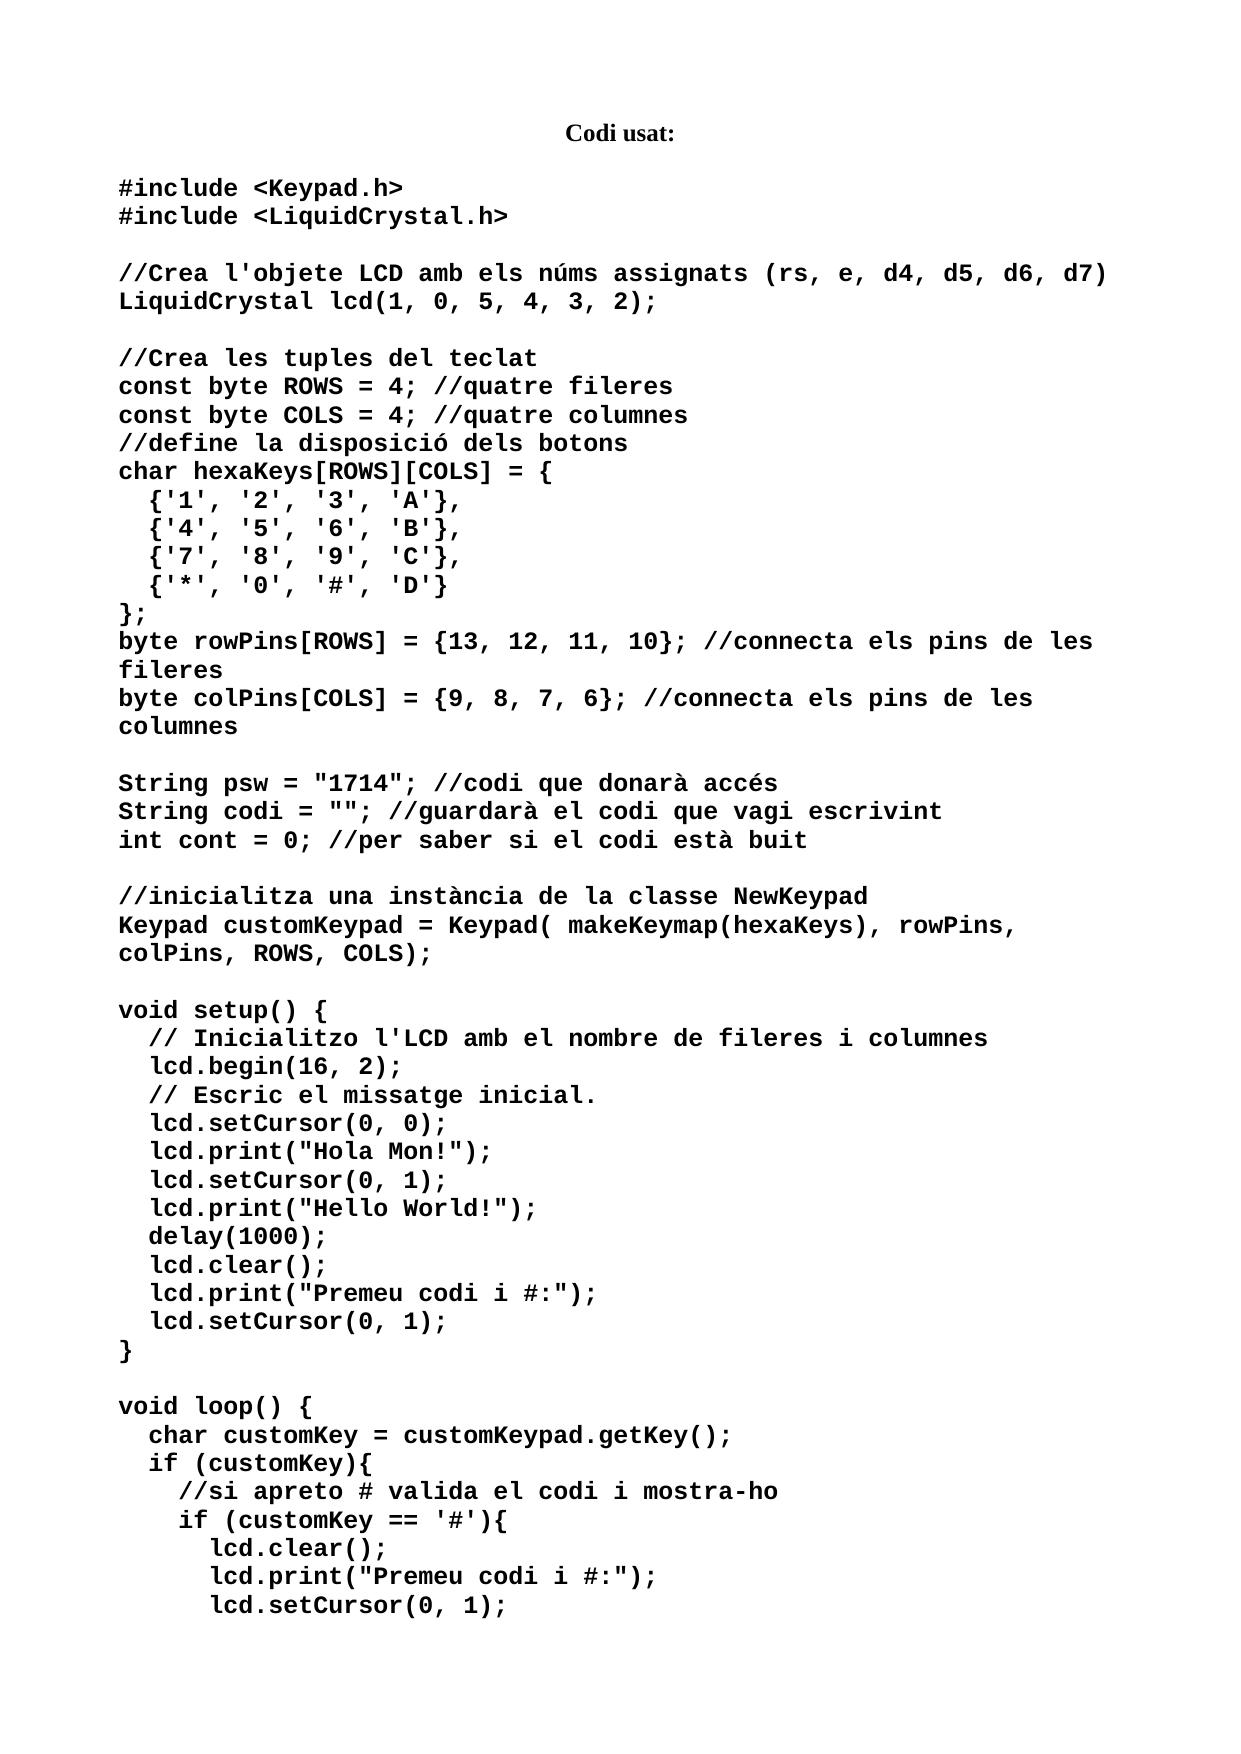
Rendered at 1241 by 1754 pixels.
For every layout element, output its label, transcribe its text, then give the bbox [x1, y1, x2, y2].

text if (customKey){ [118, 1451, 1122, 1479]
text //Crea l'objete LCD amb els núms assignats (rs, e, d4, d5, d6, d7) [118, 261, 1122, 289]
text const byte COLS = 4; //quatre columnes [118, 402, 1122, 431]
text {'1', '2', '3', 'A'}, [118, 487, 1122, 516]
text lcd.print("Premeu codi i #:"); [118, 1281, 1122, 1309]
text //si apreto # valida el codi i mostra-ho [118, 1479, 1122, 1507]
text lcd.setCursor(0, 1); [118, 1309, 1122, 1337]
text void loop() { [118, 1394, 1122, 1422]
text lcd.begin(16, 2); [118, 1054, 1122, 1082]
text {'4', '5', '6', 'B'}, [118, 516, 1122, 544]
text String psw = "1714"; //codi que donarà accés [118, 771, 1122, 799]
text char customKey = customKeypad.getKey(); [118, 1422, 1122, 1451]
text //inicialitza una instància de la classe NewKeypad [118, 884, 1122, 912]
text Keypad customKeypad = Keypad( makeKeymap(hexaKeys), rowPins, colPins, ROWS, COLS); [118, 912, 1122, 969]
text byte colPins[COLS] = {9, 8, 7, 6}; //connecta els pins de les columnes [118, 686, 1122, 742]
text String codi = ""; //guardarà el codi que vagi escrivint [118, 799, 1122, 827]
text }; [118, 601, 1122, 629]
text lcd.print("Premeu codi i #:"); [118, 1564, 1122, 1592]
text lcd.print("Hola Mon!"); [118, 1139, 1122, 1167]
text if (customKey == '#'){ [118, 1507, 1122, 1536]
text #include <Keypad.h> [118, 176, 1122, 204]
text #include <LiquidCrystal.h> [118, 204, 1122, 232]
text char hexaKeys[ROWS][COLS] = { [118, 459, 1122, 487]
text byte rowPins[ROWS] = {13, 12, 11, 10}; //connecta els pins de les fileres [118, 629, 1122, 686]
text //define la disposició dels botons [118, 431, 1122, 459]
text delay(1000); [118, 1224, 1122, 1252]
text lcd.clear(); [118, 1252, 1122, 1281]
text {'7', '8', '9', 'C'}, [118, 544, 1122, 572]
text // Escric el missatge inicial. [118, 1082, 1122, 1111]
text void setup() { [118, 997, 1122, 1026]
text {'*', '0', '#', 'D'} [118, 572, 1122, 601]
text Codi usat: [118, 118, 1122, 147]
text lcd.setCursor(0, 0); [118, 1111, 1122, 1139]
text const byte ROWS = 4; //quatre fileres [118, 374, 1122, 402]
text lcd.clear(); [118, 1536, 1122, 1564]
text int cont = 0; //per saber si el codi està buit [118, 827, 1122, 856]
text lcd.print("Hello World!"); [118, 1196, 1122, 1224]
text LiquidCrystal lcd(1, 0, 5, 4, 3, 2); [118, 289, 1122, 317]
text // Inicialitzo l'LCD amb el nombre de fileres i columnes [118, 1026, 1122, 1054]
text //Crea les tuples del teclat [118, 346, 1122, 374]
text } [118, 1337, 1122, 1366]
text lcd.setCursor(0, 1); [118, 1167, 1122, 1196]
text lcd.setCursor(0, 1); [118, 1592, 1122, 1621]
